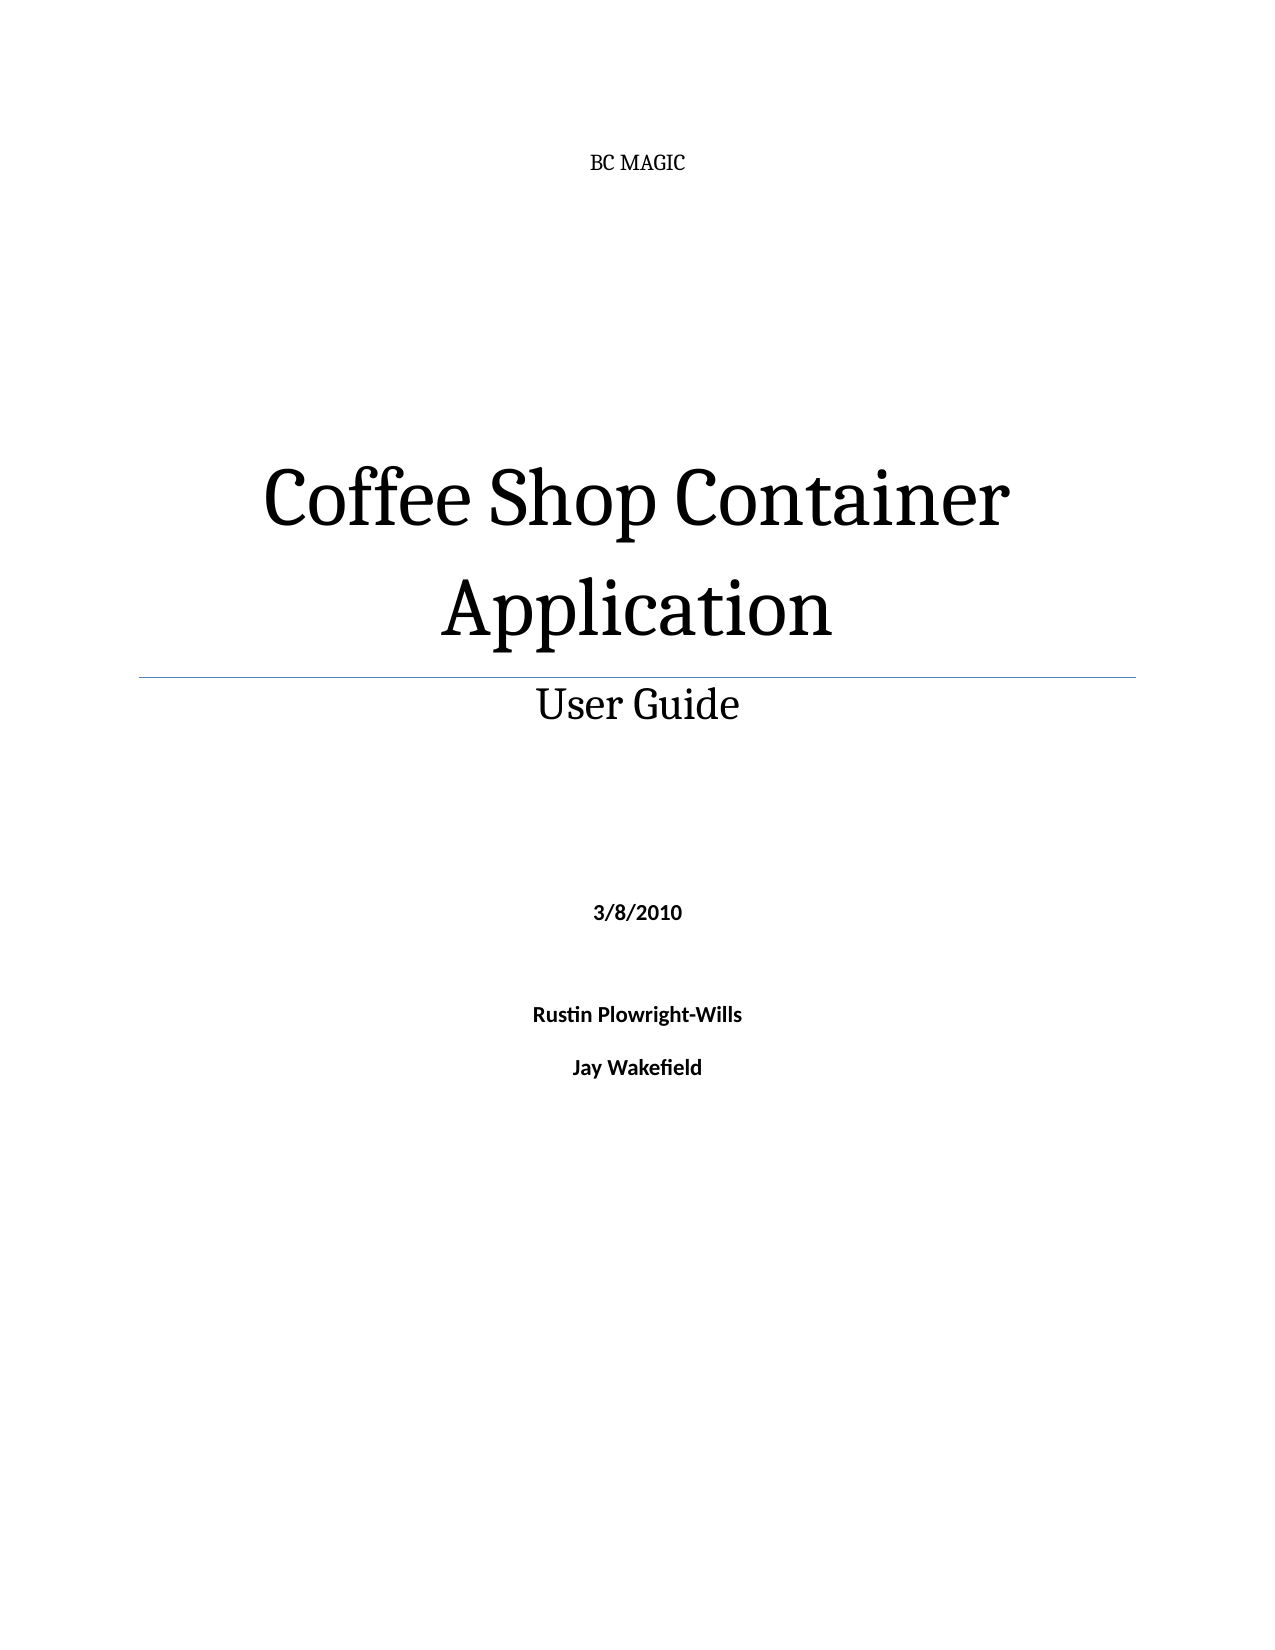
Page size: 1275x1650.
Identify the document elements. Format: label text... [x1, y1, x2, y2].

table_cell User Guide [139, 678, 1136, 752]
table_cell [139, 752, 1136, 801]
text Jay Wakefield [150, 1053, 1125, 1081]
table_header BC MAGIC [139, 150, 1136, 450]
table_cell [139, 801, 1136, 849]
table_cell 3/8/2010 [139, 899, 1136, 947]
table_cell [139, 850, 1136, 898]
table_cell Coffee Shop Container Application [139, 450, 1136, 677]
text Rustin Plowright-Wills [150, 1000, 1125, 1028]
table_header [139, 1159, 1136, 1208]
